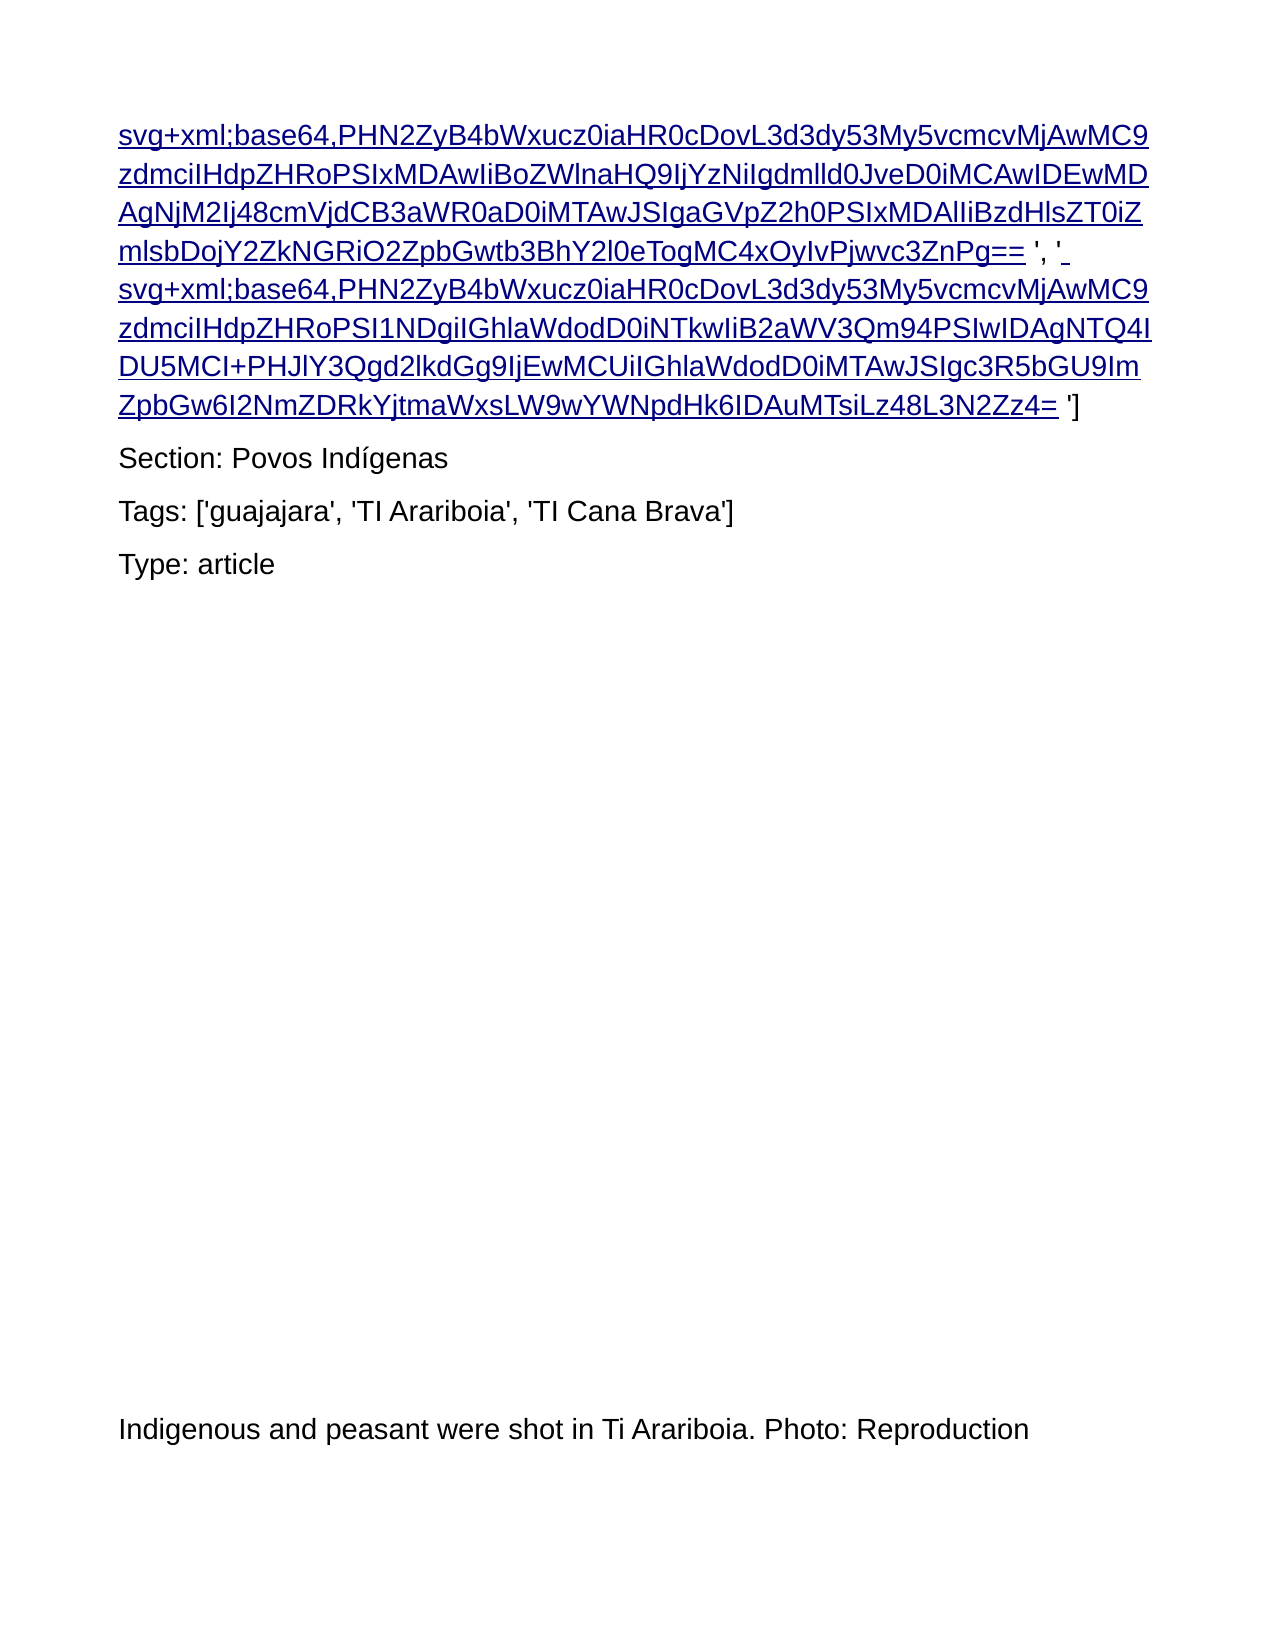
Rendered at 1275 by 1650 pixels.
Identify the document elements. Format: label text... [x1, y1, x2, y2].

text svg+xml;base64,PHN2ZyB4bWxucz0iaHR0cDovL3d3dy53My5vcmcvMjAwMC9zdmciIHdpZHRoPSIxMDAwIiBoZWlnaHQ9IjYzNiIgdmlld0JveD0iMCAwIDEwMDAgNjM2Ij48cmVjdCB3aWR0aD0iMTAwJSIgaGVpZ2h0PSIxMDAlIiBzdHlsZT0iZmlsbDojY2ZkNGRiO2ZpbGwtb3BhY2l0eTogMC4xOyIvPjwvc3ZnPg== ', ' svg+xml;base64,PHN2ZyB4bWxucz0iaHR0cDovL3d3dy53My5vcmcvMjAwMC9zdmciIHdpZHRoPSI1NDgiIGhlaWdodD0iNTkwIiB2aWV3Qm94PSIwIDAgNTQ4IDU5MCI+PHJlY3Qgd2lkdGg9IjEwMCUiIGhlaWdodD0iMTAwJSIgc3R5bGU9ImZpbGw6I2NmZDRkYjtmaWxsLW9wYWNpdHk6IDAuMTsiLz48L3N2Zz4= '] [118, 118, 1157, 421]
text Type: article [118, 547, 1157, 581]
text Tags: ['guajajara', 'TI Arariboia', 'TI Cana Brava'] [118, 494, 1157, 528]
text Section: Povos Indígenas [118, 441, 1157, 474]
text Indigenous and peasant were shot in Ti Arariboia. Photo: Reproduction [118, 600, 1157, 1445]
